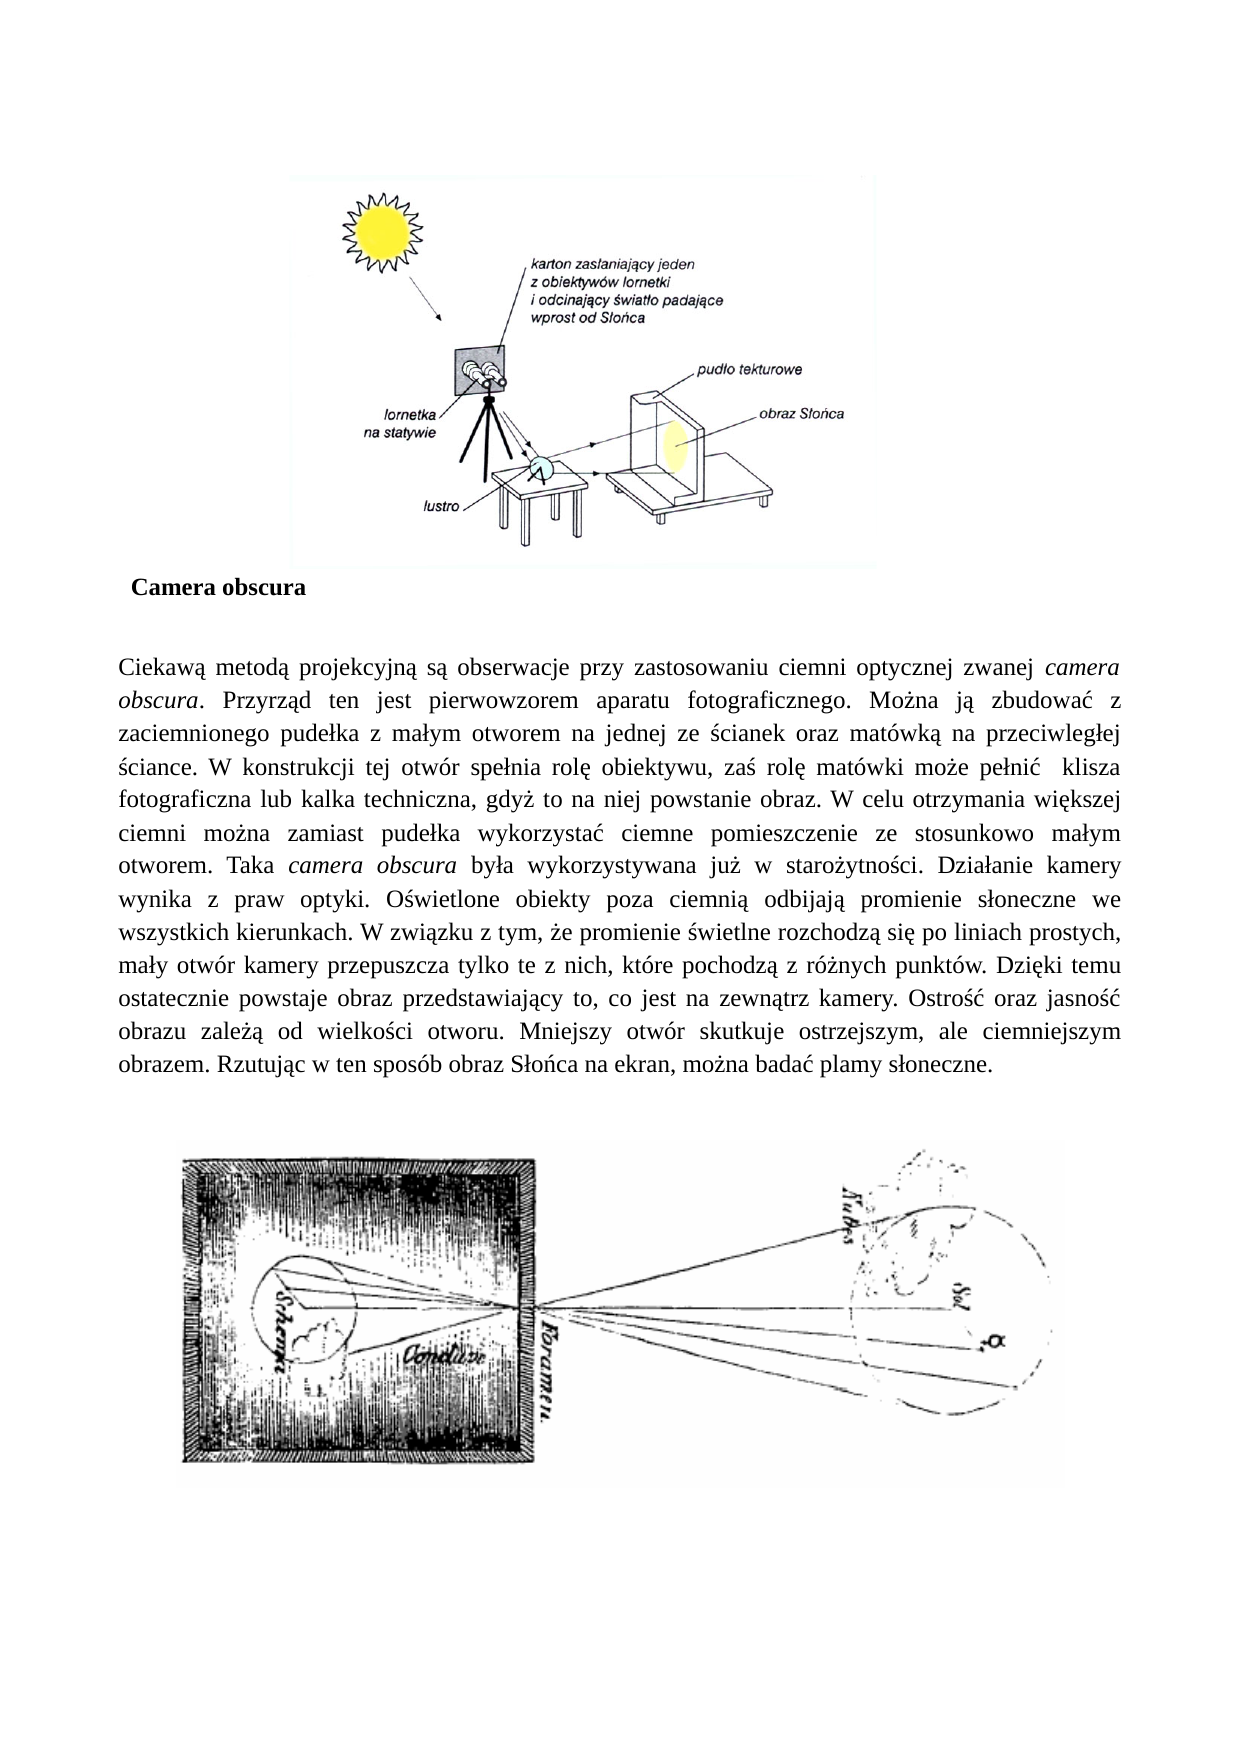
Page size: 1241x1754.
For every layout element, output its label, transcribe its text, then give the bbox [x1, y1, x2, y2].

text Ciekawą metodą projekcyjną są obserwacje przy zastosowaniu ciemni optycznej zwanej camera obscura. Przyrząd ten jest pierwowzorem aparatu fotograficznego. Można ją zbudować z zaciemnionego pudełka z małym otworem na jednej ze ścianek oraz matówką na przeciwległej ściance. W konstrukcji tej otwór spełnia rolę obiektywu, zaś rolę matówki może pełnić klisza fotograficzna lub kalka techniczna, gdyż to na niej powstanie obraz. W celu otrzymania większej ciemni można zamiast pudełka wykorzystać ciemne pomieszczenie ze stosunkowo małym otworem. Taka camera obscura była wykorzystywana już w starożytności. Działanie kamery wynika z praw optyki. Oświetlone obiekty poza ciemnią odbijają promienie słoneczne we wszystkich kierunkach. W związku z tym, że promienie świetlne rozchodzą się po liniach prostych, mały otwór kamery przepuszcza tylko te z nich, które pochodzą z różnych punktów. Dzięki temu ostatecznie powstaje obraz przedstawiający to, co jest na zewnątrz kamery. Ostrość oraz jasność obrazu zależą od wielkości otworu. Mniejszy otwór skutkuje ostrzejszym, ale ciemniejszym obrazem. Rzutując w ten sposób obraz Słońca na ekran, można badać plamy słoneczne. [118, 652, 1122, 1077]
picture [175, 1140, 1065, 1488]
subtitle Camera obscura [118, 118, 1122, 601]
picture [289, 175, 877, 569]
